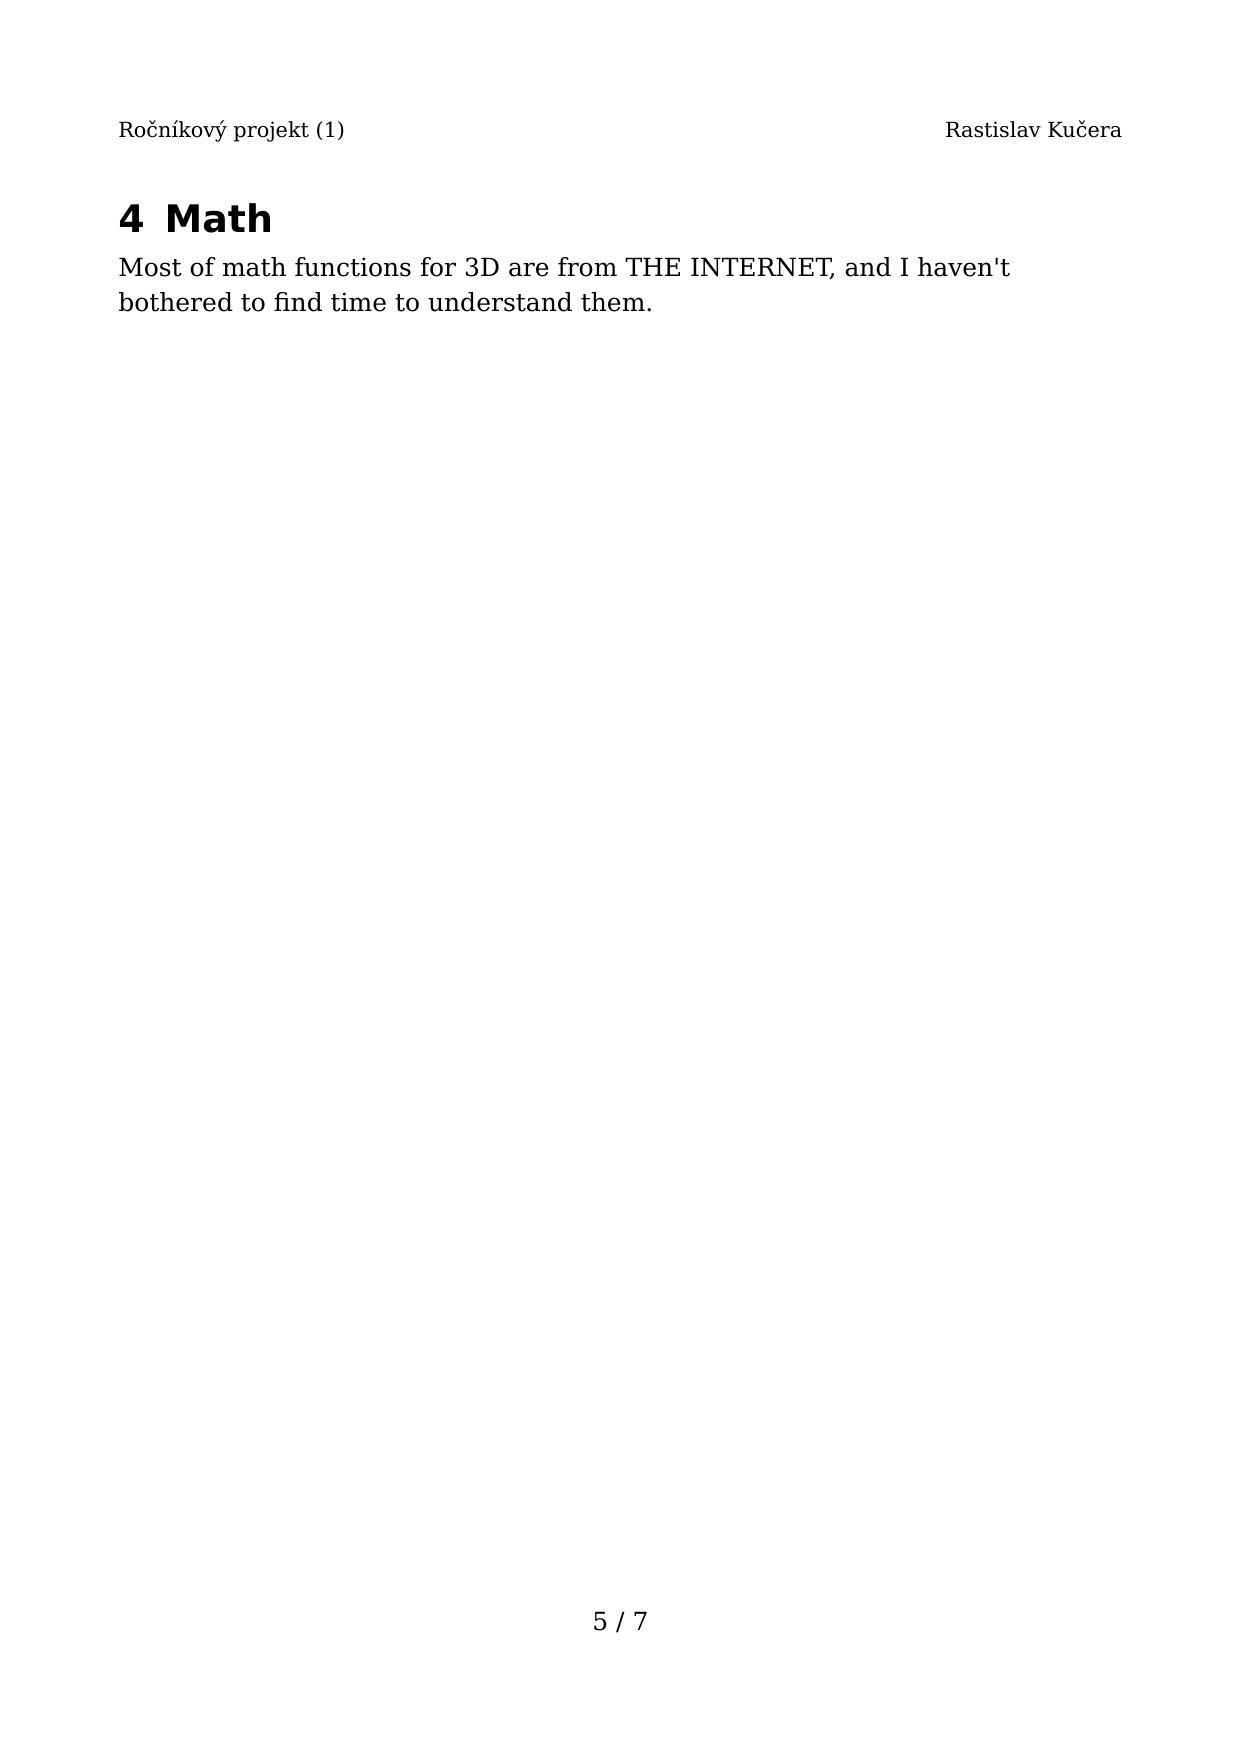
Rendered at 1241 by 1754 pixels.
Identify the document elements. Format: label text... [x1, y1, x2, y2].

subtitle Math [118, 197, 1122, 241]
text Most of math functions for 3D are from THE INTERNET, and I haven't bothered to find time to understand them. [118, 253, 1122, 353]
